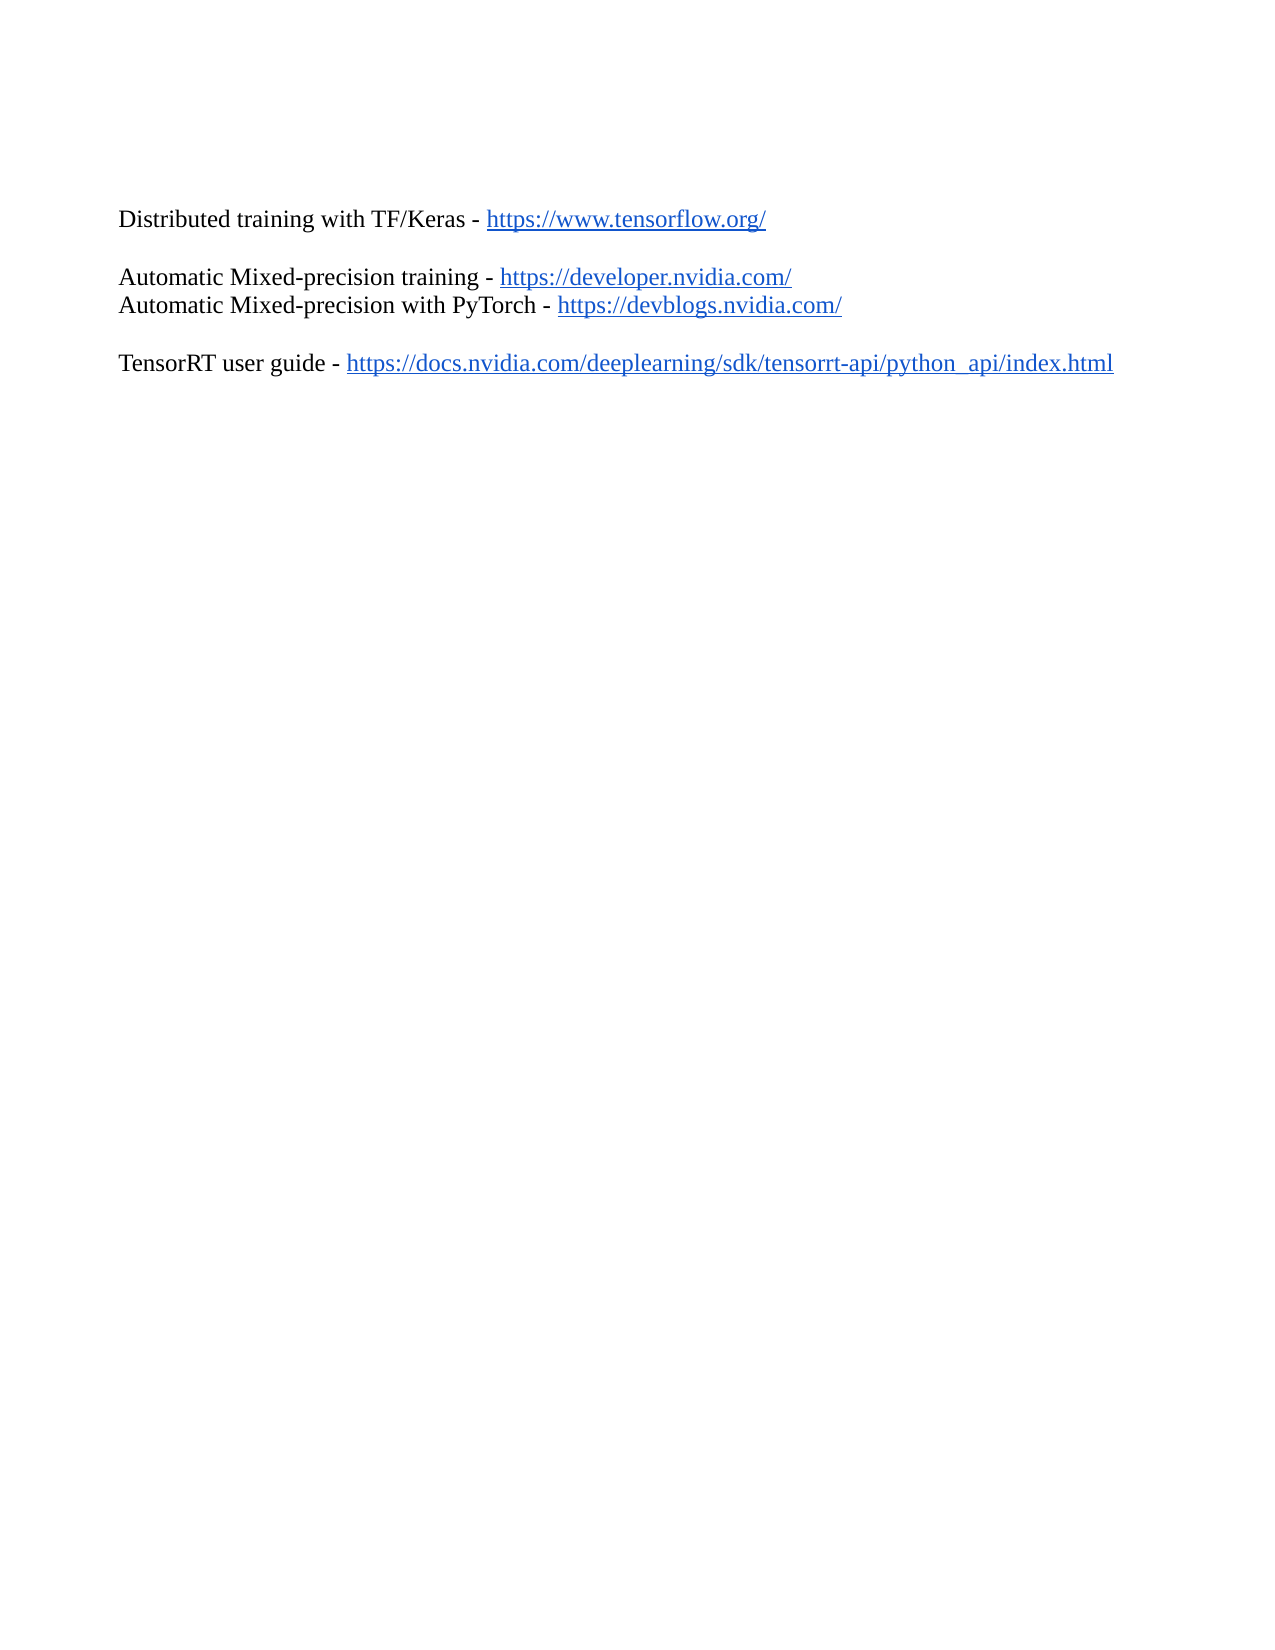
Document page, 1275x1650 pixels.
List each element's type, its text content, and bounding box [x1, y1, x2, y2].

text Automatic Mixed-precision with PyTorch - https://devblogs.nvidia.com/ [118, 291, 1157, 319]
text Automatic Mixed-precision training - https://developer.nvidia.com/ [118, 262, 1157, 291]
text TensorRT user guide - https://docs.nvidia.com/deeplearning/sdk/tensorrt-api/python_api/index.html [118, 348, 1157, 377]
text Distributed training with TF/Keras - https://www.tensorflow.org/ [118, 204, 1157, 233]
